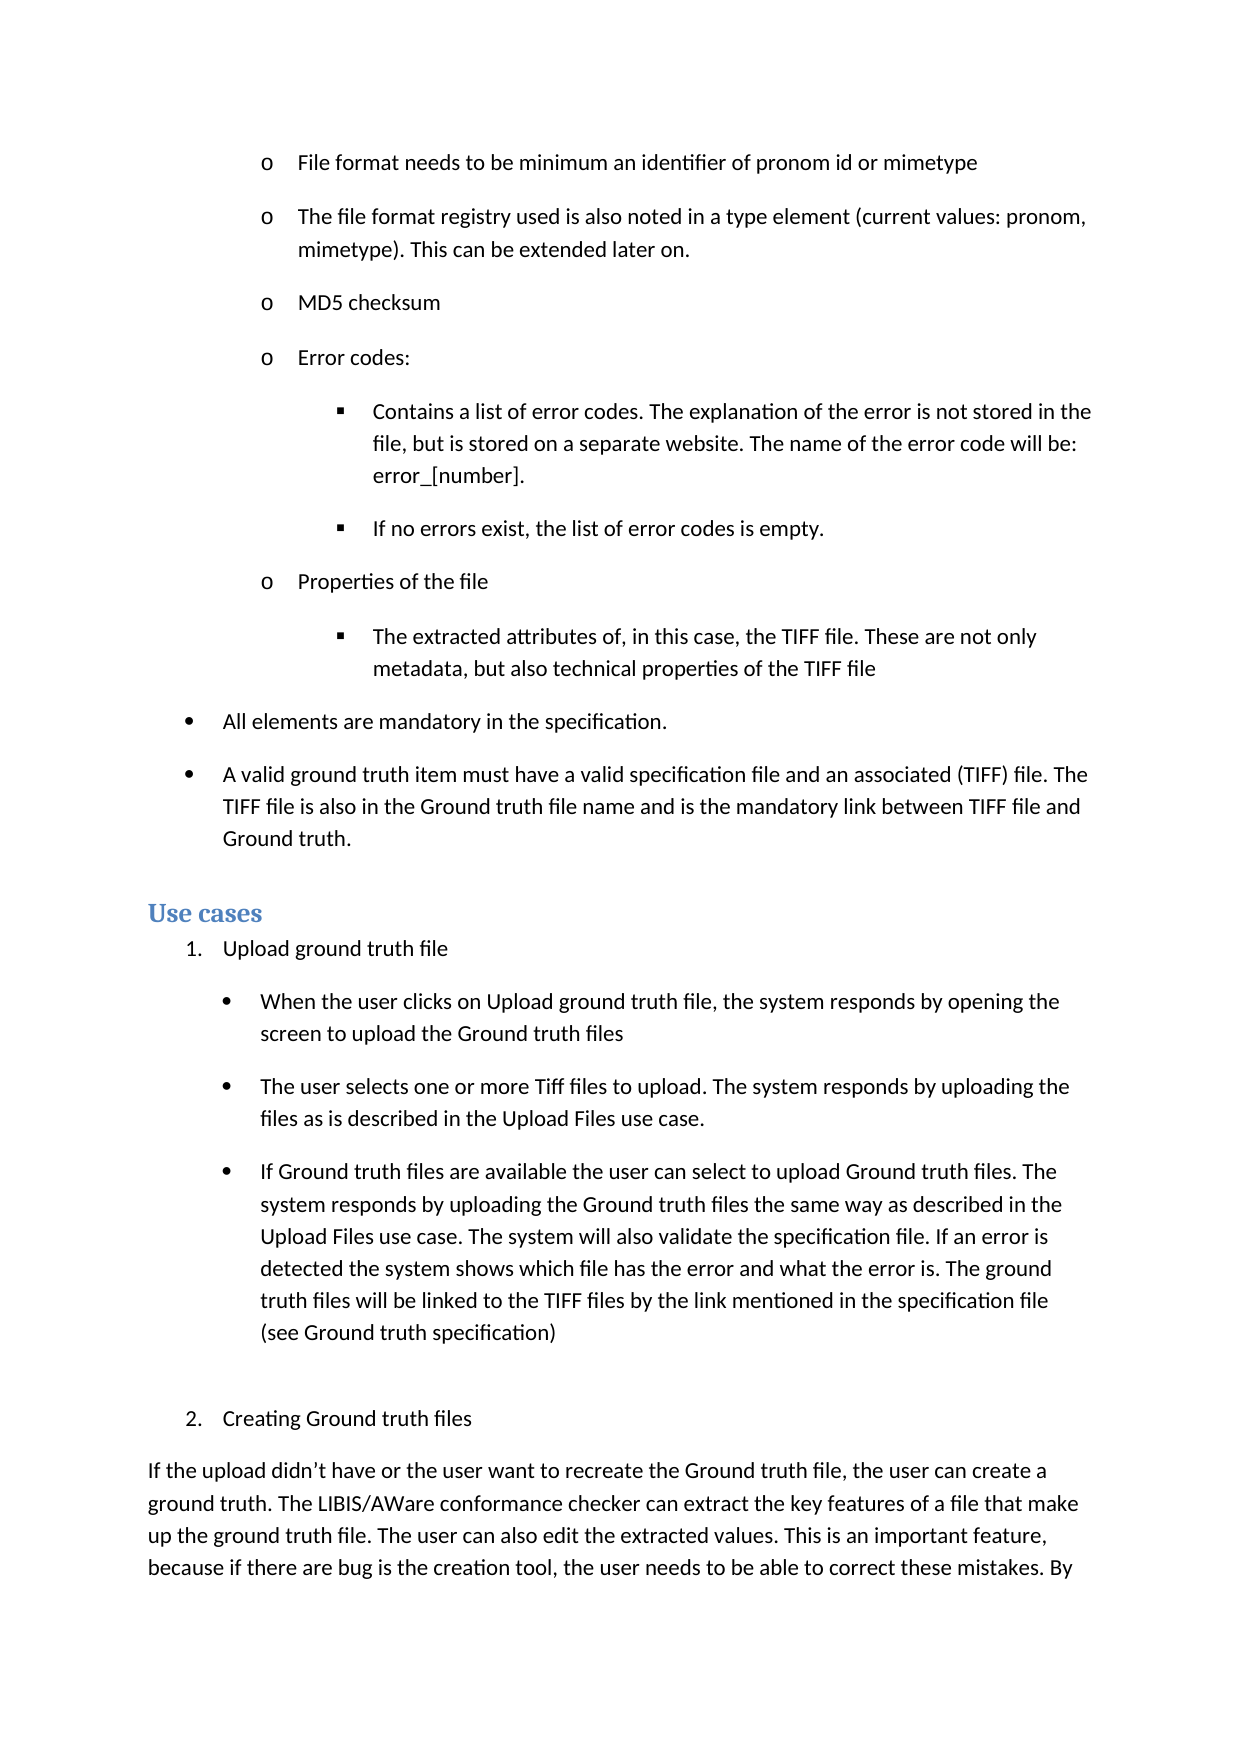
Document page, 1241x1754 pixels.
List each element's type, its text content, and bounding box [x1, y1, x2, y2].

list If Ground truth files are available the user can select to upload Ground truth files. The system responds by uploading the Ground truth files the same way as described in the Upload Files use case. The system will also validate the specification file. If an error is detected the system shows which file has the error and what the error is. The ground truth files will be linked to the TIFF files by the link mentioned in the specification file (see Ground truth specification) [223, 1157, 1093, 1346]
text If the upload didn’t have or the user want to recreate the Ground truth file, the user can create a ground truth. The LIBIS/AWare conformance checker can extract the key features of a file that make up the ground truth file. The user can also edit the extracted values. This is an important feature, because if there are bug is the creation tool, the user needs to be able to correct these mistakes. By [148, 1457, 1093, 1581]
list Creating Ground truth files [185, 1404, 1093, 1432]
list The user selects one or more Tiff files to upload. The system responds by uploading the files as is described in the Upload Files use case. [223, 1072, 1093, 1132]
list When the user clicks on Upload ground truth file, the system responds by opening the screen to upload the Ground truth files [223, 987, 1093, 1047]
list All elements are mandatory in the specification. [185, 707, 1093, 735]
list A valid ground truth item must have a valid specification file and an associated (TIFF) file. The TIFF file is also in the Ground truth file name and is the mandatory link between TIFF file and Ground truth. [185, 760, 1093, 852]
subtitle Use cases [148, 898, 1093, 929]
list Upload ground truth file [185, 934, 1093, 962]
list Error codes: [260, 343, 1093, 372]
list Properties of the file [260, 567, 1093, 597]
list File format needs to be minimum an identifier of pronom id or mimetype [260, 148, 1093, 177]
list Contains a list of error codes. The explanation of the error is not stored in the file, but is stored on a separate website. The name of the error code will be: error_[number]. [335, 397, 1093, 489]
list MD5 checksum [260, 288, 1093, 317]
list If no errors exist, the list of error codes is empty. [335, 514, 1093, 542]
list The extracted attributes of, in this case, the TIFF file. These are not only metadata, but also technical properties of the TIFF file [335, 622, 1093, 682]
list The file format registry used is also noted in a type element (current values: pronom, mimetype). This can be extended later on. [260, 202, 1093, 263]
